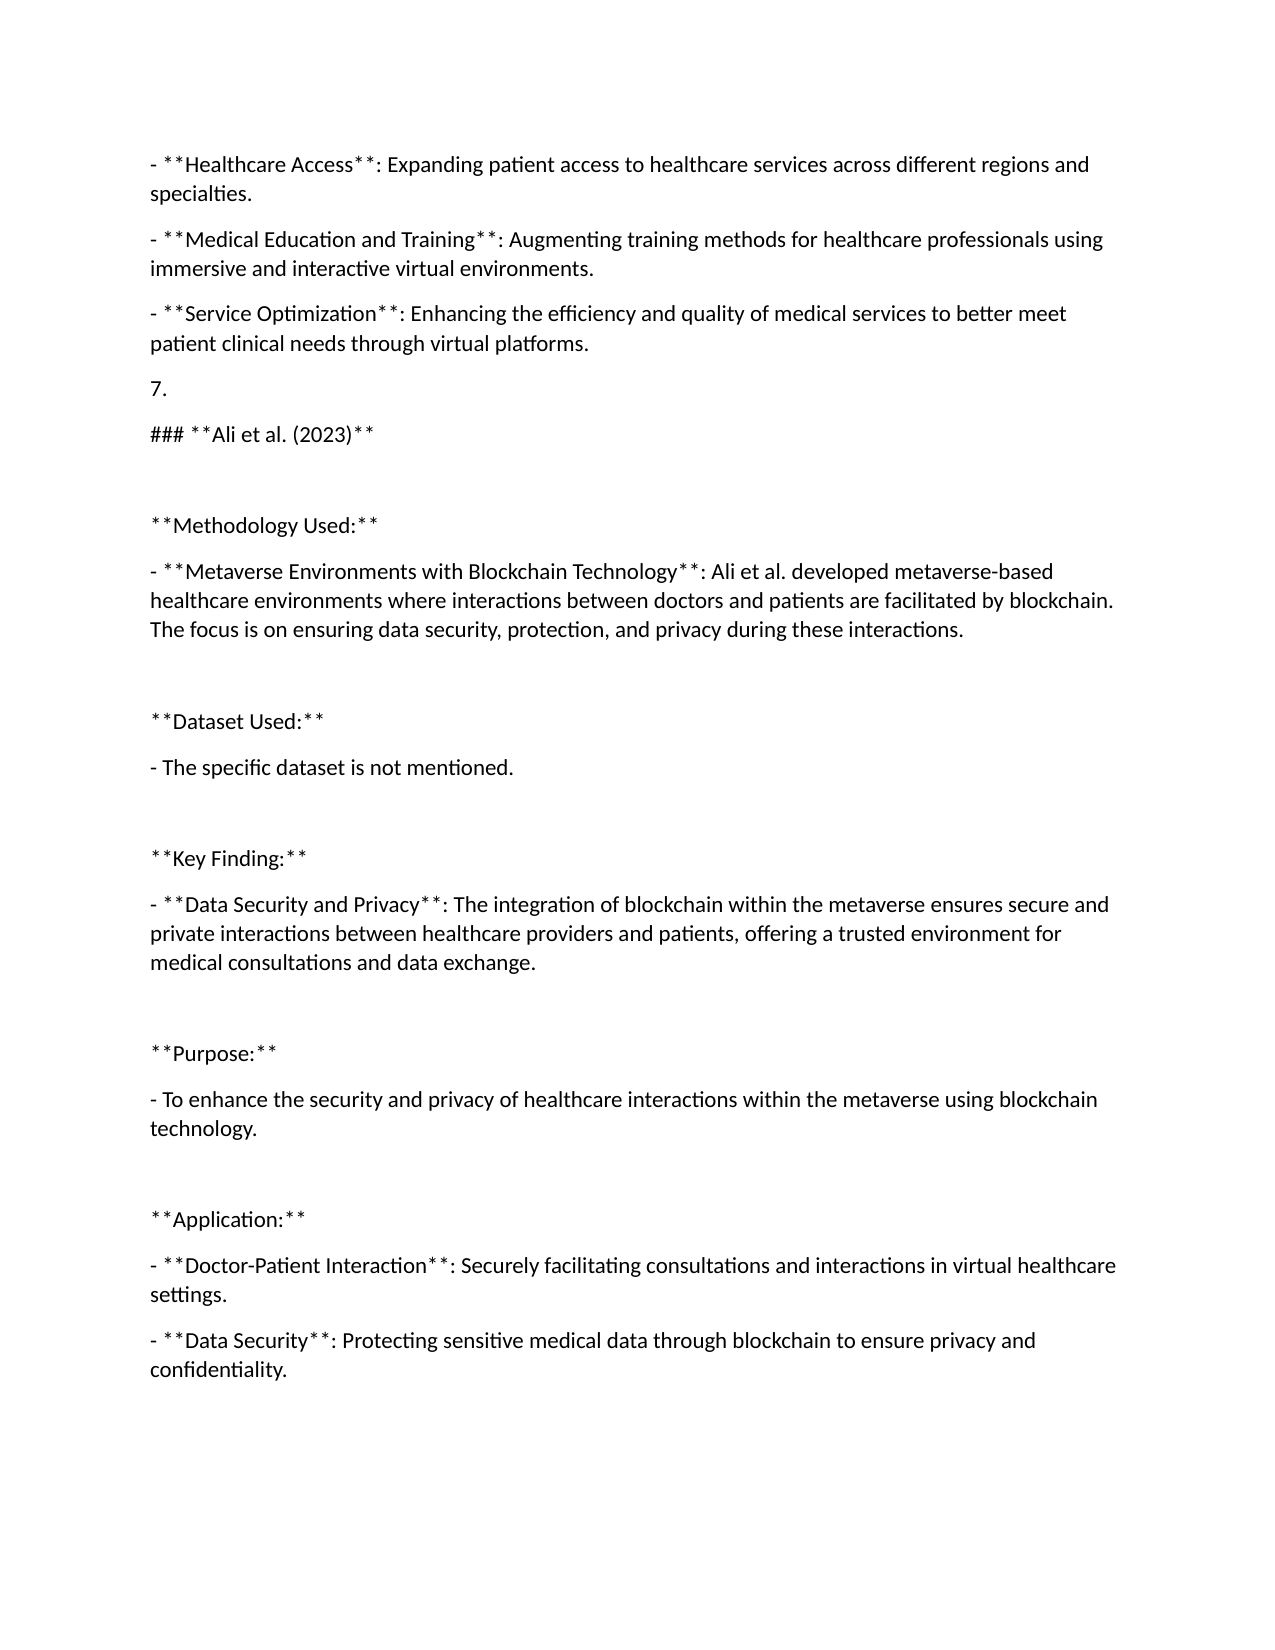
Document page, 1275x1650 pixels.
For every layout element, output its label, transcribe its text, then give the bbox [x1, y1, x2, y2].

text - **Service Optimization**: Enhancing the efficiency and quality of medical services to better meet patient clinical needs through virtual platforms. [150, 299, 1125, 357]
text 7. [150, 374, 1125, 402]
text - **Medical Education and Training**: Augmenting training methods for healthcare professionals using immersive and interactive virtual environments. [150, 225, 1125, 282]
text **Key Finding:** [150, 844, 1125, 872]
text **Application:** [150, 1206, 1125, 1234]
text - The specific dataset is not mentioned. [150, 753, 1125, 781]
text **Purpose:** [150, 1039, 1125, 1067]
text - **Metaverse Environments with Blockchain Technology**: Ali et al. developed metaverse-based healthcare environments where interactions between doctors and patients are facilitated by blockchain. The focus is on ensuring data security, protection, and privacy during these interactions. [150, 557, 1125, 643]
text - To enhance the security and privacy of healthcare interactions within the metaverse using blockchain technology. [150, 1085, 1125, 1142]
text - **Data Security and Privacy**: The integration of blockchain within the metaverse ensures secure and private interactions between healthcare providers and patients, offering a trusted environment for medical consultations and data exchange. [150, 890, 1125, 976]
text ### **Ali et al. (2023)** [150, 420, 1125, 448]
text - **Doctor-Patient Interaction**: Securely facilitating consultations and interactions in virtual healthcare settings. [150, 1251, 1125, 1308]
text **Methodology Used:** [150, 512, 1125, 539]
text - **Data Security**: Protecting sensitive medical data through blockchain to ensure privacy and confidentiality. [150, 1326, 1125, 1383]
text - **Healthcare Access**: Expanding patient access to healthcare services across different regions and specialties. [150, 150, 1125, 207]
text **Dataset Used:** [150, 707, 1125, 735]
